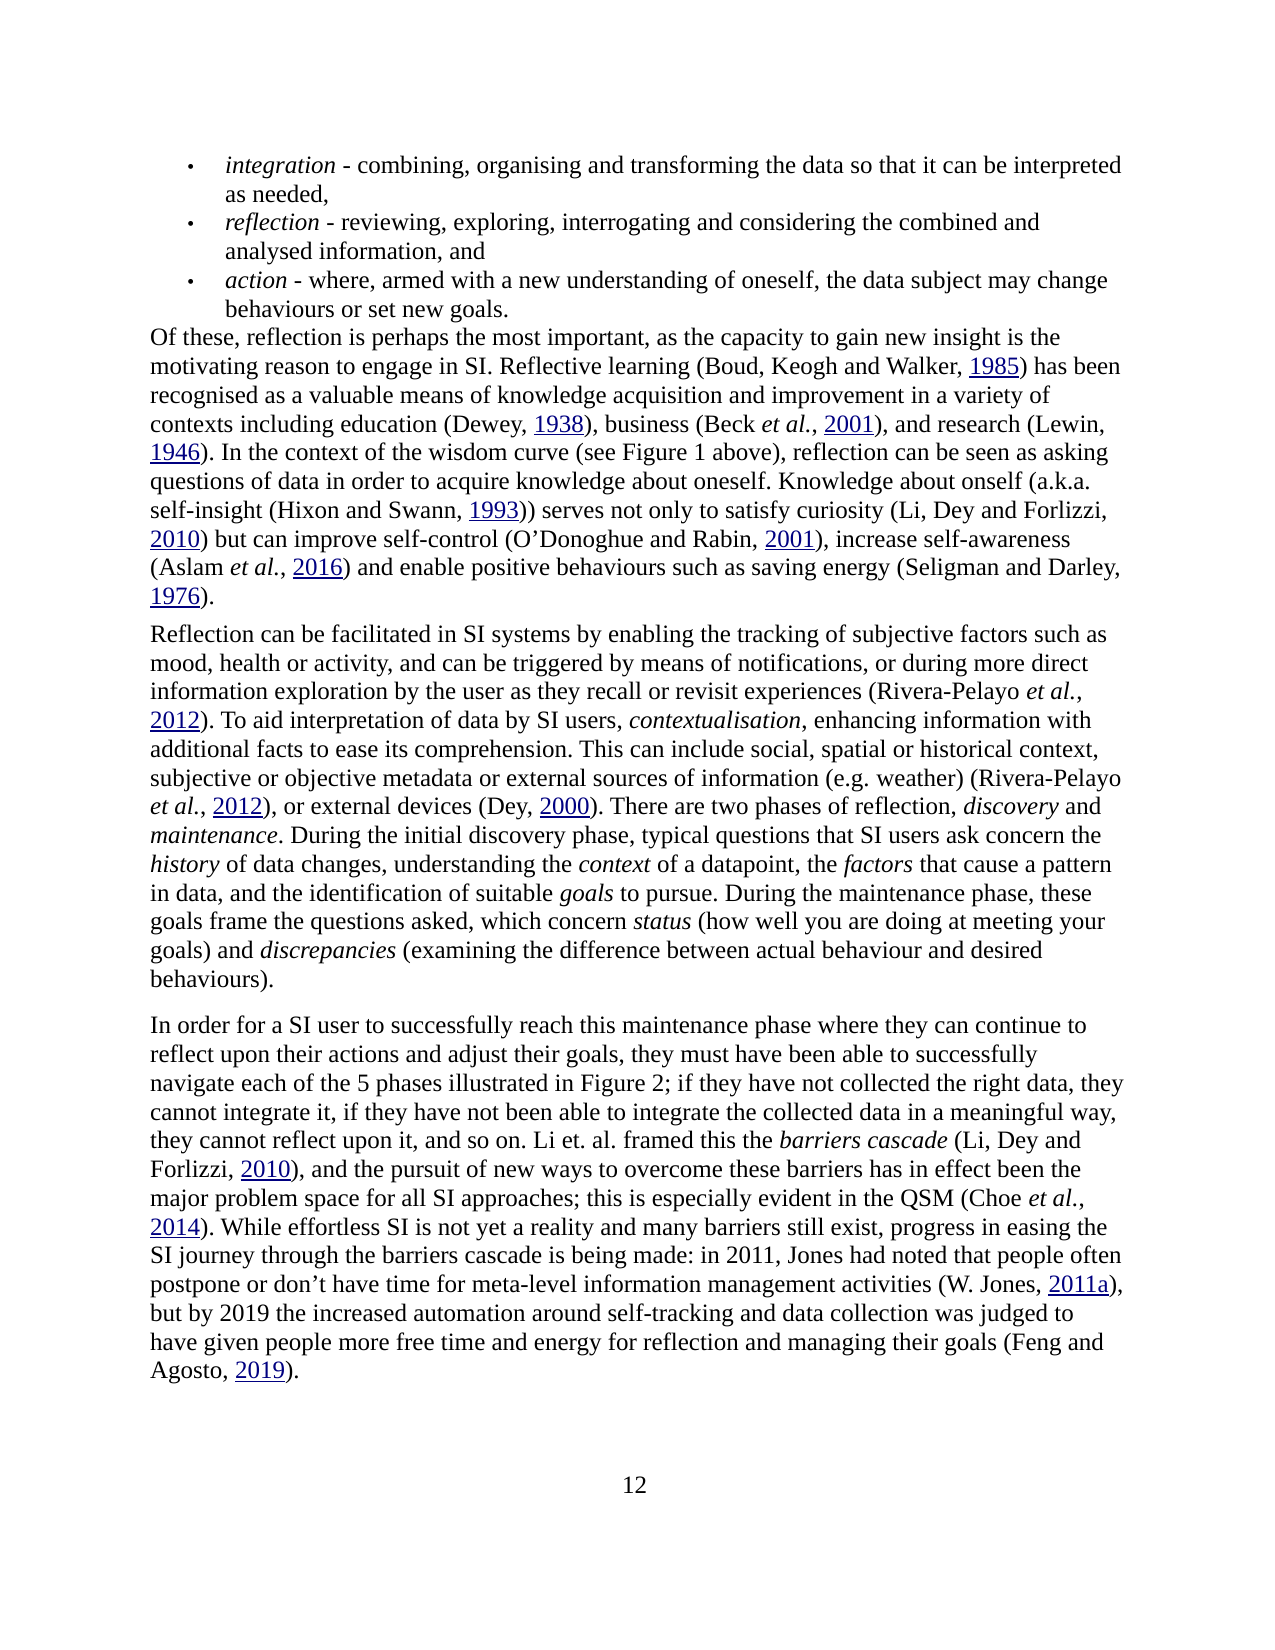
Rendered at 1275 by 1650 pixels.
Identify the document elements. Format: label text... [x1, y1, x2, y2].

list action - where, armed with a new understanding of oneself, the data subject may change behaviours or set new goals. [187, 265, 1125, 322]
list integration - combining, organising and transforming the data so that it can be interpreted as needed, [187, 150, 1125, 207]
text In order for a SI user to successfully reach this maintenance phase where they can continue to reflect upon their actions and adjust their goals, they must have been able to successfully navigate each of the 5 phases illustrated in Figure 2; if they have not collected the right data, they cannot integrate it, if they have not been able to integrate the collected data in a meaningful way, they cannot reflect upon it, and so on. Li et. al. framed this the barriers cascade (Li, Dey and Forlizzi, 2010), and the pursuit of new ways to overcome these barriers has in effect been the major problem space for all SI approaches; this is especially evident in the QSM (Choe et al., 2014). While effortless SI is not yet a reality and many barriers still exist, progress in easing the SI journey through the barriers cascade is being made: in 2011, Jones had noted that people often postpone or don’t have time for meta-level information management activities (W. Jones, 2011a), but by 2019 the increased automation around self-tracking and data collection was judged to have given people more free time and energy for reflection and managing their goals (Feng and Agosto, 2019). [150, 1011, 1125, 1384]
text Reflection can be facilitated in SI systems by enabling the tracking of subjective factors such as mood, health or activity, and can be triggered by means of notifications, or during more direct information exploration by the user as they recall or revisit experiences (Rivera-Pelayo et al., 2012). To aid interpretation of data by SI users, contextualisation, enhancing information with additional facts to ease its comprehension. This can include social, spatial or historical context, subjective or objective metadata or external sources of information (e.g. weather) (Rivera-Pelayo et al., 2012), or external devices (Dey, 2000). There are two phases of reflection, discovery and maintenance. During the initial discovery phase, typical questions that SI users ask concern the history of data changes, understanding the context of a datapoint, the factors that cause a pattern in data, and the identification of suitable goals to pursue. During the maintenance phase, these goals frame the questions asked, which concern status (how well you are doing at meeting your goals) and discrepancies (examining the difference between actual behaviour and desired behaviours). [150, 619, 1125, 993]
list reflection - reviewing, exploring, interrogating and considering the combined and analysed information, and [187, 207, 1125, 265]
text Of these, reflection is perhaps the most important, as the capacity to gain new insight is the motivating reason to engage in SI. Reflective learning (Boud, Keogh and Walker, 1985) has been recognised as a valuable means of knowledge acquisition and improvement in a variety of contexts including education (Dewey, 1938), business (Beck et al., 2001), and research (Lewin, 1946). In the context of the wisdom curve (see Figure 1 above), reflection can be seen as asking questions of data in order to acquire knowledge about oneself. Knowledge about onself (a.k.a. self-insight (Hixon and Swann, 1993)) serves not only to satisfy curiosity (Li, Dey and Forlizzi, 2010) but can improve self-control (O’Donoghue and Rabin, 2001), increase self-awareness (Aslam et al., 2016) and enable positive behaviours such as saving energy (Seligman and Darley, 1976). [150, 322, 1125, 610]
